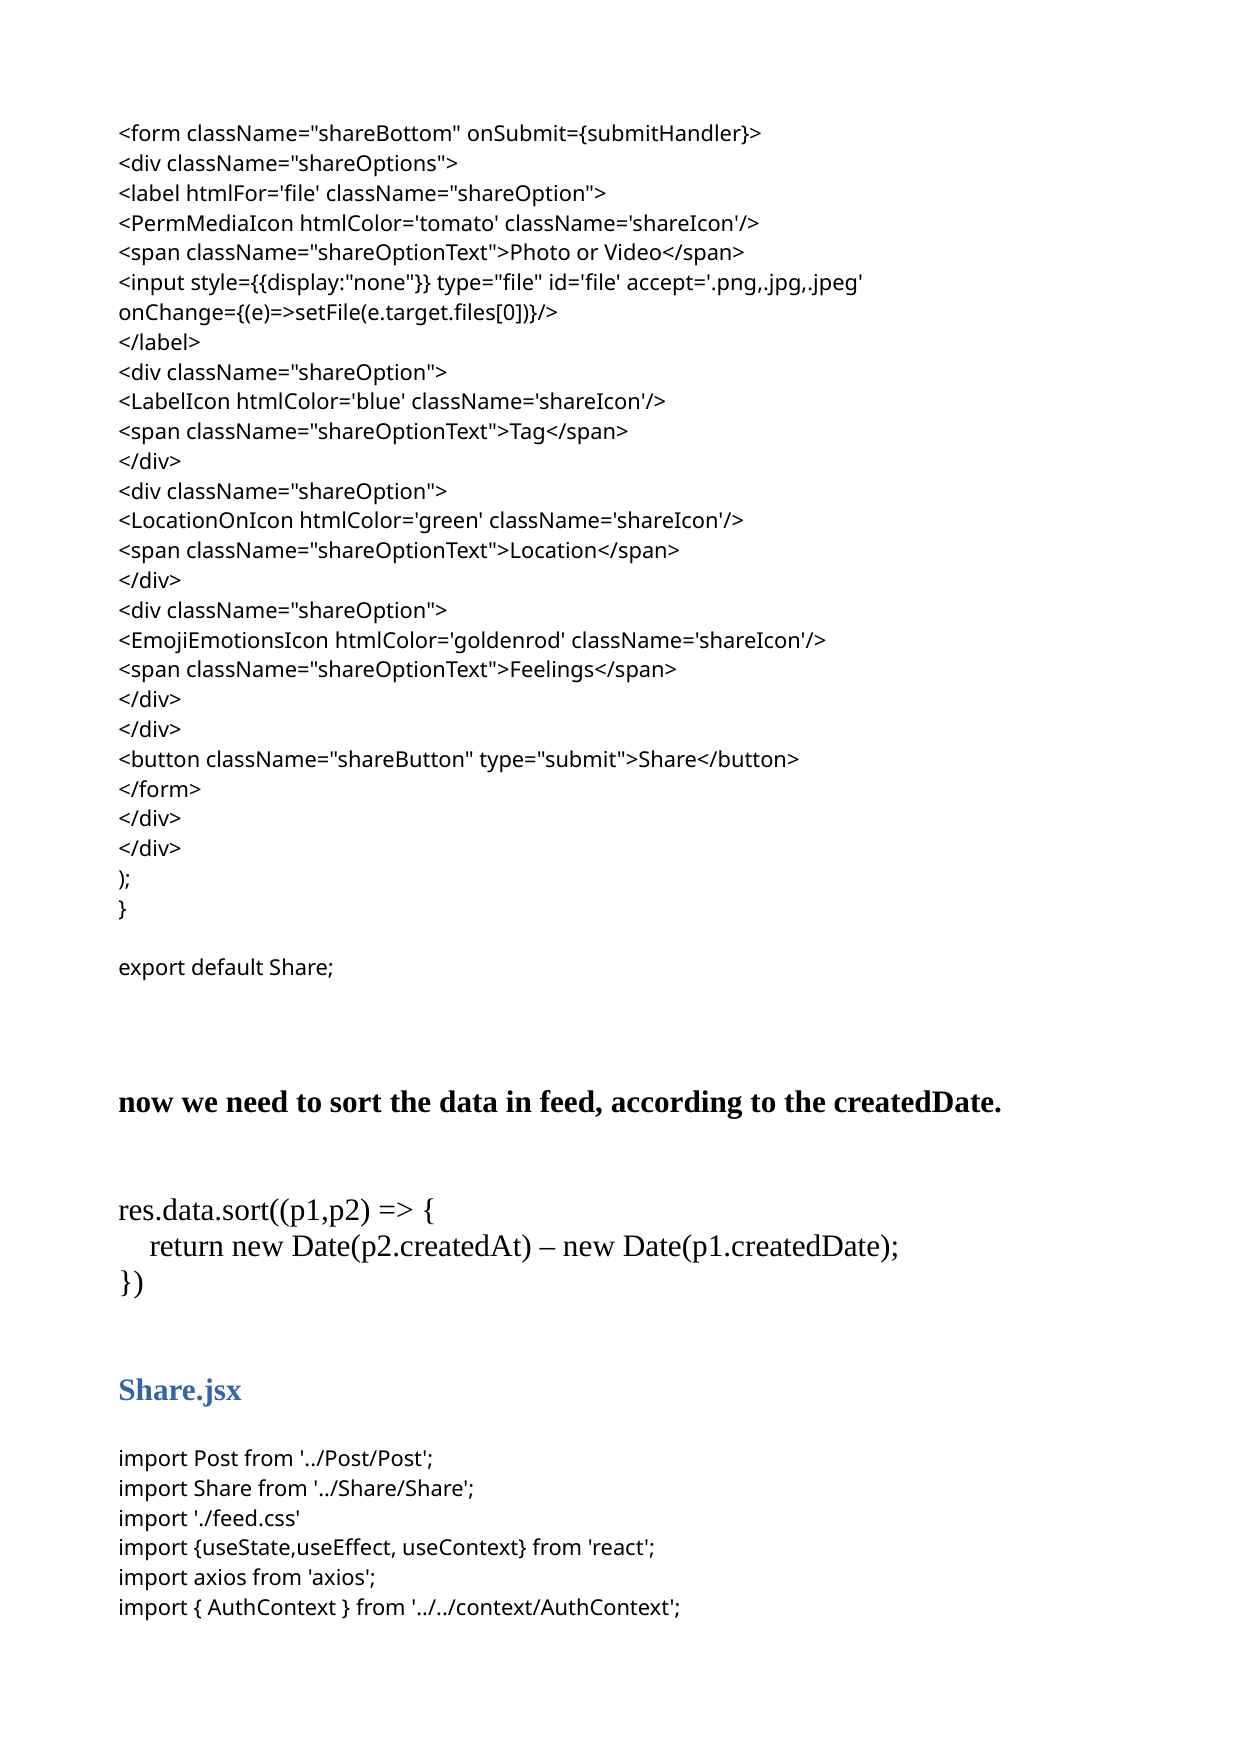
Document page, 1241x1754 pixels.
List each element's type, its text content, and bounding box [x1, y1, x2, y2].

text import { AuthContext } from '../../context/AuthContext'; [118, 1592, 1122, 1622]
text <input style={{display:"none"}} type="file" id='file' accept='.png,.jpg,.jpeg' onChange={(e)=>setFile(e.target.files[0])}/> [118, 267, 1122, 327]
text <span className="shareOptionText">Location</span> [118, 535, 1122, 565]
text <span className="shareOptionText">Tag</span> [118, 416, 1122, 446]
text <PermMediaIcon htmlColor='tomato' className='shareIcon'/> [118, 207, 1122, 237]
text <div className="shareOption"> [118, 476, 1122, 505]
text </div> [118, 684, 1122, 714]
text </div> [118, 565, 1122, 595]
text </div> [118, 446, 1122, 476]
text import axios from 'axios'; [118, 1562, 1122, 1592]
text </div> [118, 803, 1122, 833]
text <div className="shareOption"> [118, 356, 1122, 386]
text </label> [118, 327, 1122, 356]
text </div> [118, 714, 1122, 744]
text now we need to sort the data in feed, according to the createdDate. [118, 1084, 1122, 1119]
text <label htmlFor='file' className="shareOption"> [118, 178, 1122, 207]
text </div> [118, 833, 1122, 863]
text <div className="shareOptions"> [118, 148, 1122, 178]
text res.data.sort((p1,p2) => { [118, 1191, 1122, 1227]
text </form> [118, 773, 1122, 803]
text <span className="shareOptionText">Photo or Video</span> [118, 237, 1122, 267]
text }) [118, 1263, 1122, 1299]
text import Share from '../Share/Share'; [118, 1473, 1122, 1503]
text <button className="shareButton" type="submit">Share</button> [118, 744, 1122, 773]
text return new Date(p2.createdAt) – new Date(p1.createdDate); [118, 1227, 1122, 1263]
text import Post from '../Post/Post'; [118, 1443, 1122, 1473]
text import './feed.css' [118, 1503, 1122, 1532]
text <LocationOnIcon htmlColor='green' className='shareIcon'/> [118, 505, 1122, 535]
text ); [118, 863, 1122, 893]
text <form className="shareBottom" onSubmit={submitHandler}> [118, 118, 1122, 148]
text <LabelIcon htmlColor='blue' className='shareIcon'/> [118, 386, 1122, 416]
text } [118, 893, 1122, 922]
text export default Share; [118, 952, 1122, 982]
text Share.jsx [118, 1371, 1122, 1407]
text <span className="shareOptionText">Feelings</span> [118, 654, 1122, 684]
text <div className="shareOption"> [118, 595, 1122, 624]
text <EmojiEmotionsIcon htmlColor='goldenrod' className='shareIcon'/> [118, 624, 1122, 654]
text import {useState,useEffect, useContext} from 'react'; [118, 1532, 1122, 1562]
